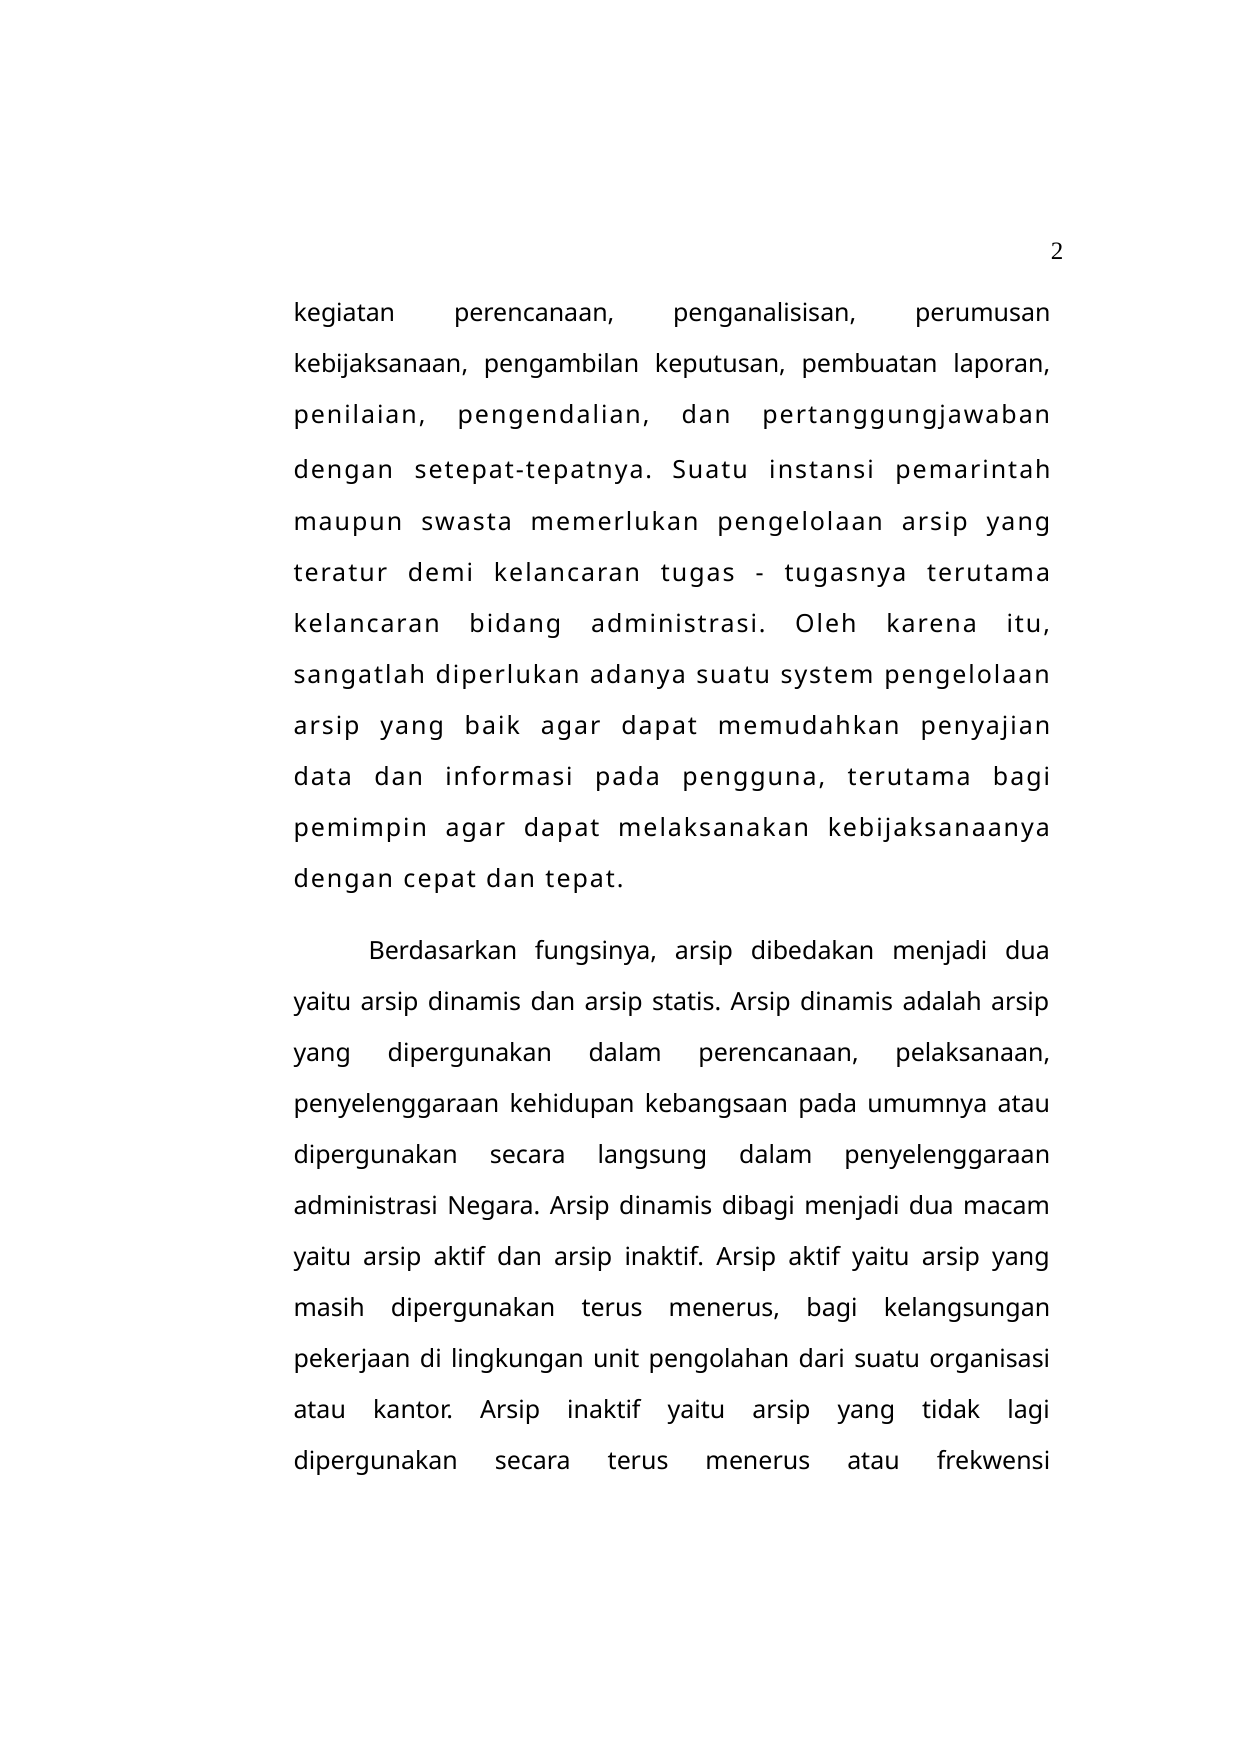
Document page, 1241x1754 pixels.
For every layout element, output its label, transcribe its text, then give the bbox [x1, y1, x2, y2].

text kegiatan perencanaan, penganalisisan, perumusan kebijaksanaan, pengambilan keputusan, pembuatan laporan, penilaian, pengendalian, dan pertanggungjawaban dengan setepat-tepatnya. Suatu instansi pemarintah maupun swasta memerlukan pengelolaan arsip yang teratur demi kelancaran tugas - tugasnya terutama kelancaran bidang administrasi. Oleh karena itu, sangatlah diperlukan adanya suatu system pengelolaan arsip yang baik agar dapat memudahkan penyajian data dan informasi pada pengguna, terutama bagi pemimpin agar dapat melaksanakan kebijaksanaanya dengan cepat dan tepat. [293, 294, 1051, 894]
text Berdasarkan fungsinya, arsip dibedakan menjadi dua yaitu arsip dinamis dan arsip statis. Arsip dinamis adalah arsip yang dipergunakan dalam perencanaan, pelaksanaan, penyelenggaraan kehidupan kebangsaan pada umumnya atau dipergunakan secara langsung dalam penyelenggaraan administrasi Negara. Arsip dinamis dibagi menjadi dua macam yaitu arsip aktif dan arsip inaktif. Arsip aktif yaitu arsip yang masih dipergunakan terus menerus, bagi kelangsungan pekerjaan di lingkungan unit pengolahan dari suatu organisasi atau kantor. Arsip inaktif yaitu arsip yang tidak lagi dipergunakan secara terus menerus atau frekwensi [293, 932, 1051, 1477]
